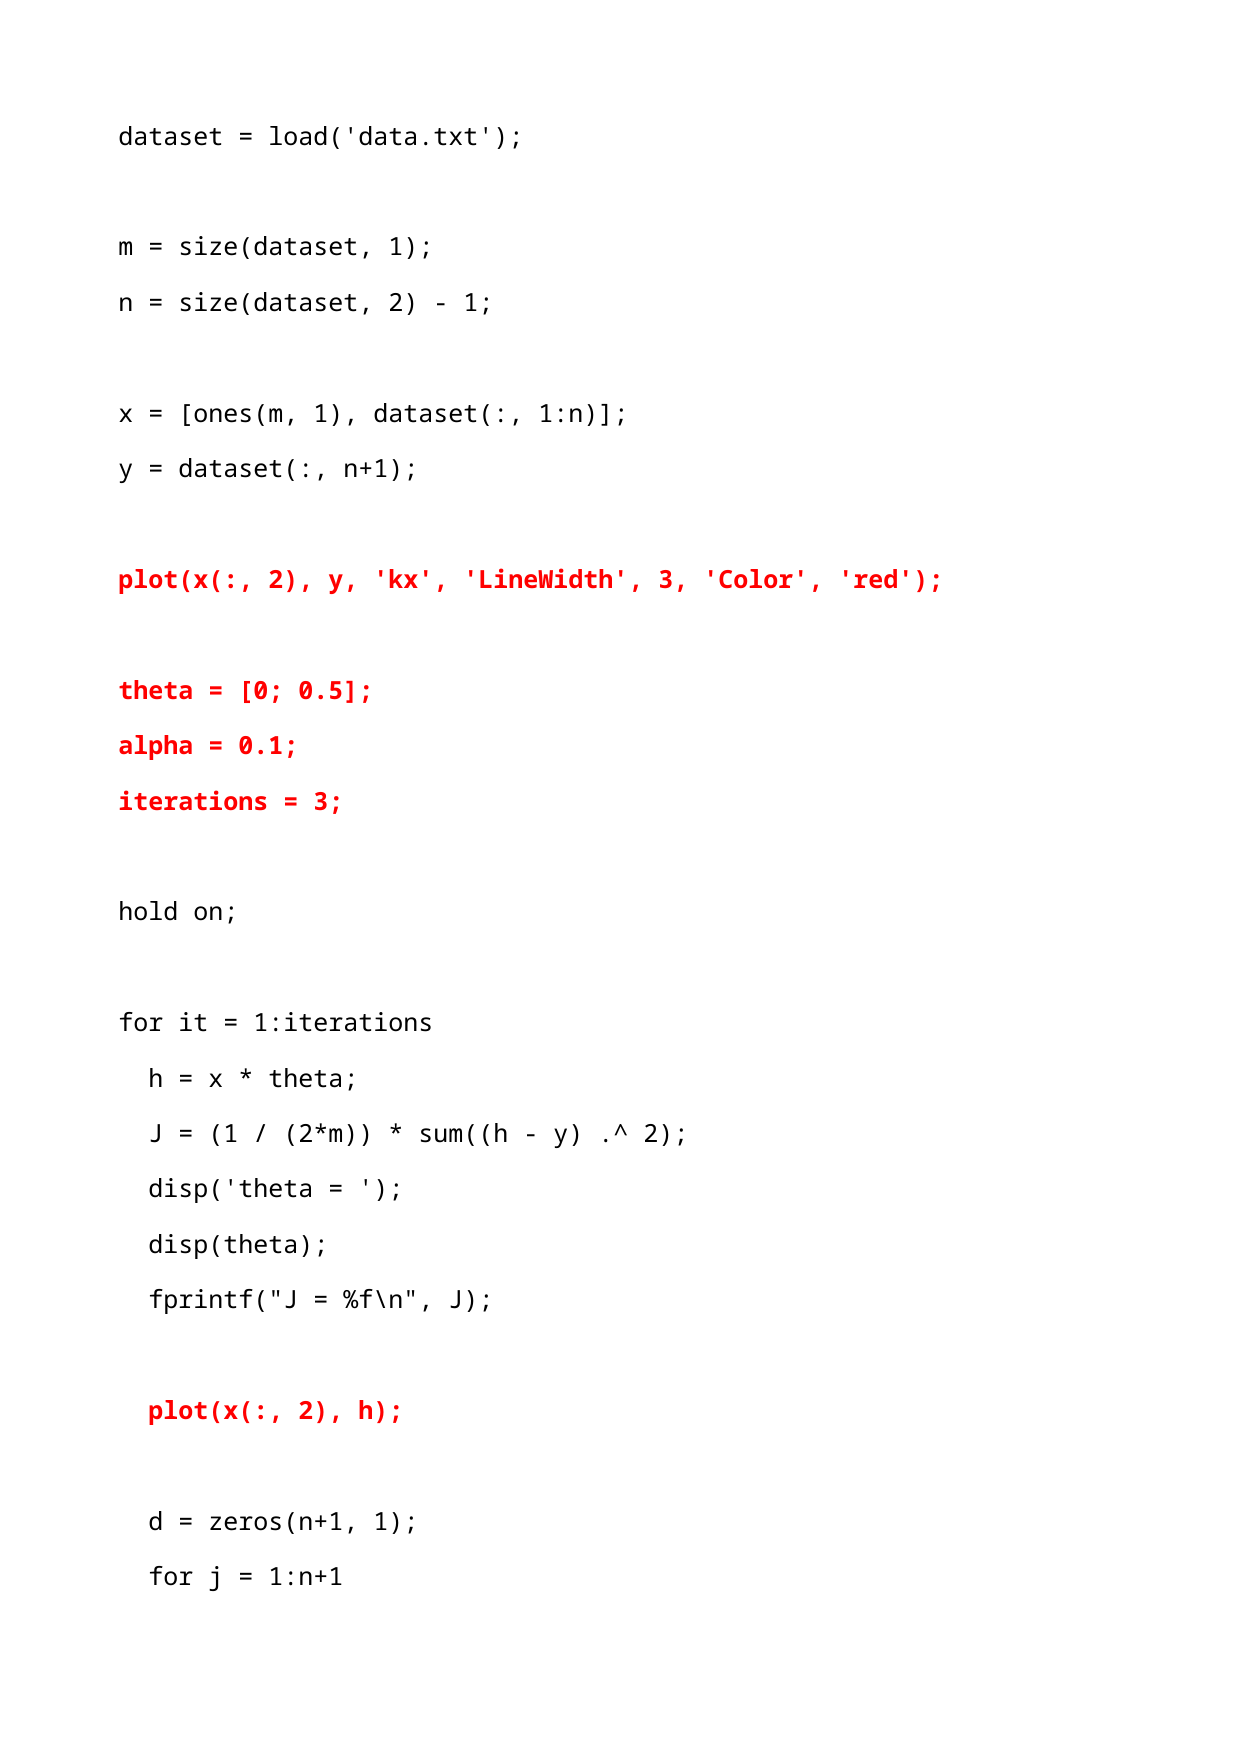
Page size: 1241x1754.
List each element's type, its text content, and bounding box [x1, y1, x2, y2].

text alpha = 0.1; [118, 728, 1122, 762]
text plot(x(:, 2), h); [118, 1393, 1122, 1427]
text h = x * theta; [118, 1060, 1122, 1094]
text disp(theta); [118, 1226, 1122, 1261]
text y = dataset(:, n+1); [118, 451, 1122, 485]
text J = (1 / (2*m)) * sum((h - y) .^ 2); [118, 1116, 1122, 1150]
text for it = 1:iterations [118, 1005, 1122, 1039]
text hold on; [118, 894, 1122, 928]
text dataset = load('data.txt'); [118, 118, 1122, 152]
text iterations = 3; [118, 783, 1122, 817]
text n = size(dataset, 2) - 1; [118, 284, 1122, 318]
text m = size(dataset, 1); [118, 229, 1122, 263]
text disp('theta = '); [118, 1171, 1122, 1205]
text d = zeros(n+1, 1); [118, 1503, 1122, 1538]
text theta = [0; 0.5]; [118, 672, 1122, 706]
text x = [ones(m, 1), dataset(:, 1:n)]; [118, 395, 1122, 429]
text fprintf("J = %f\n", J); [118, 1282, 1122, 1316]
text plot(x(:, 2), y, 'kx', 'LineWidth', 3, 'Color', 'red'); [118, 561, 1122, 596]
text for j = 1:n+1 [118, 1559, 1122, 1593]
